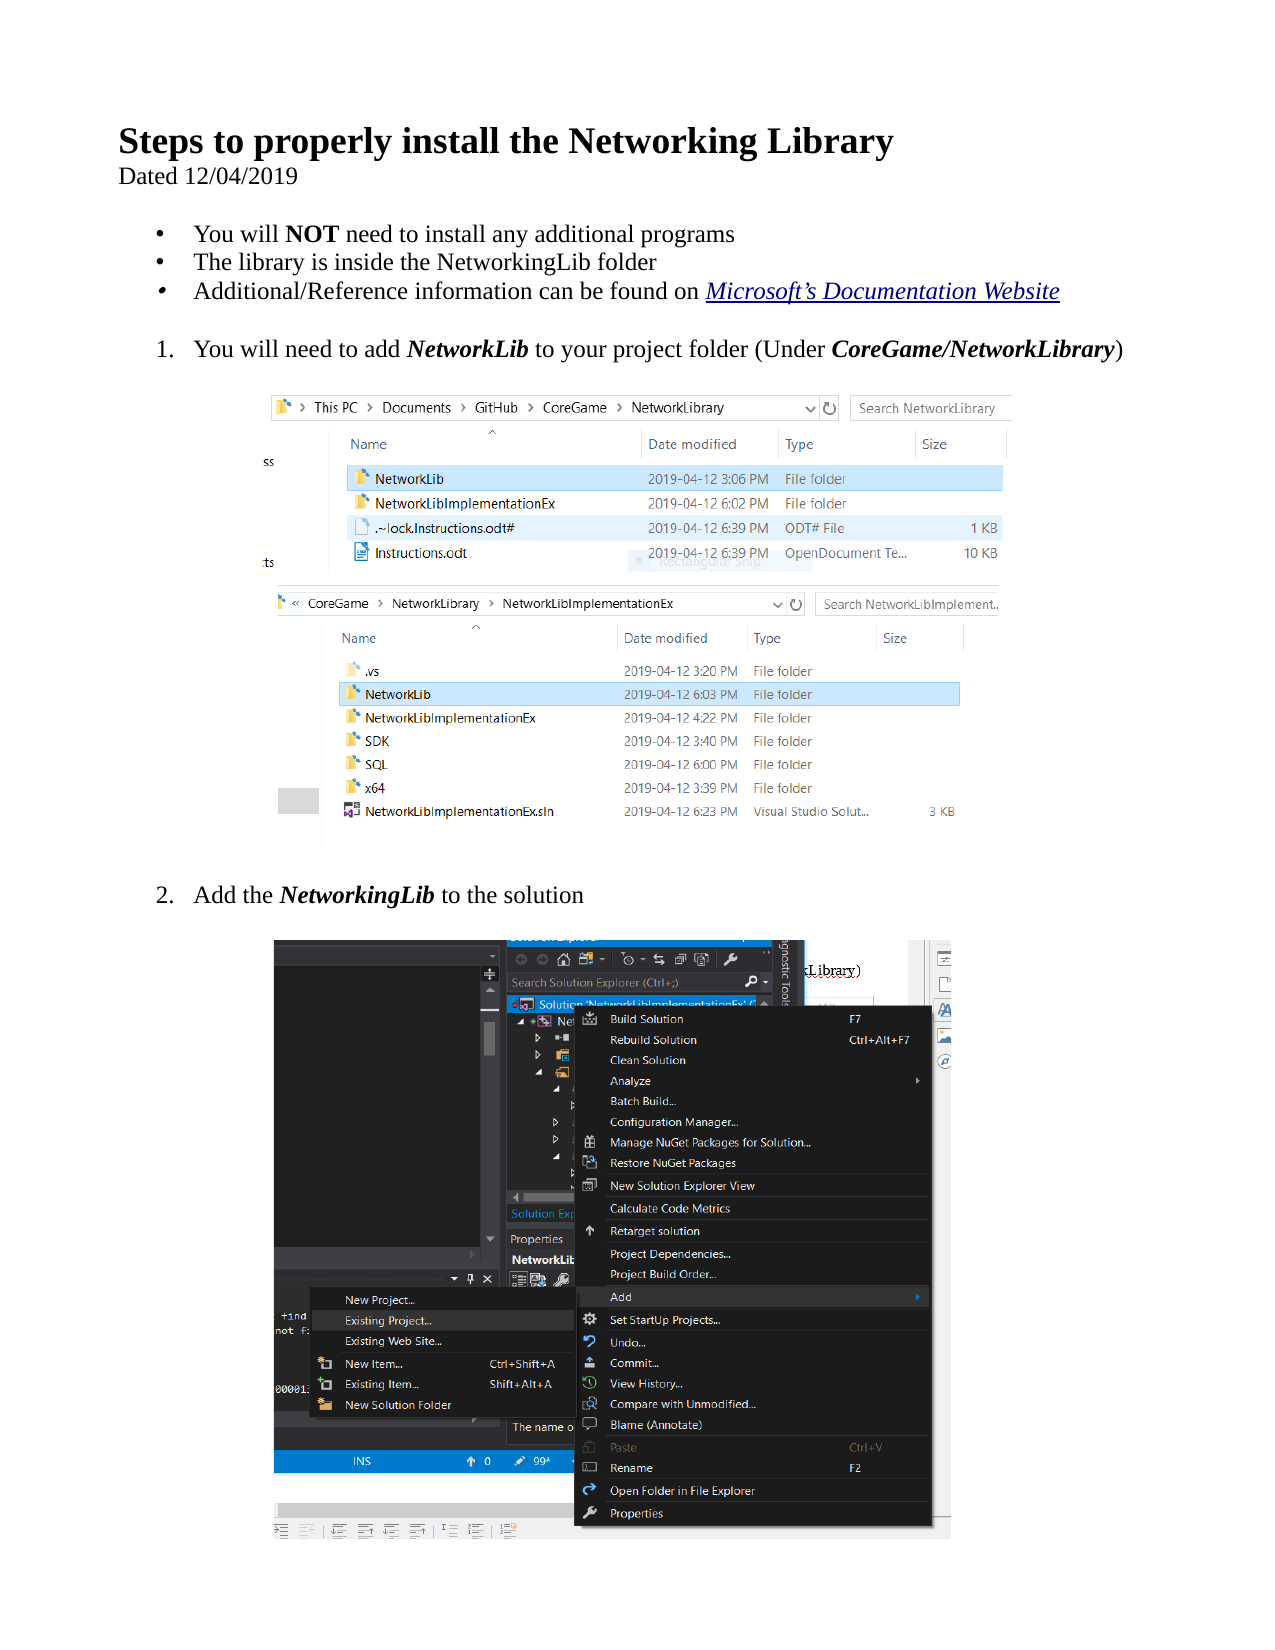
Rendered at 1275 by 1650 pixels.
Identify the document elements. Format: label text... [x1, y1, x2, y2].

picture [278, 580, 999, 846]
list Additional/Reference information can be found on Microsoft’s Documentation Website [156, 276, 1157, 305]
text Steps to properly install the Networking Library [118, 118, 1157, 161]
list Add the NetworkingLib to the solution [156, 880, 1157, 909]
picture [273, 940, 952, 1539]
list You will need to add NetworkLib to your project folder (Under CoreGame/NetworkLibrary) [156, 334, 1157, 362]
list You will NOT need to install any additional programs [156, 219, 1157, 247]
text Dated 12/04/2019 [118, 161, 1157, 190]
list The library is inside the NetworkingLib folder [156, 247, 1157, 276]
picture [262, 391, 1013, 572]
